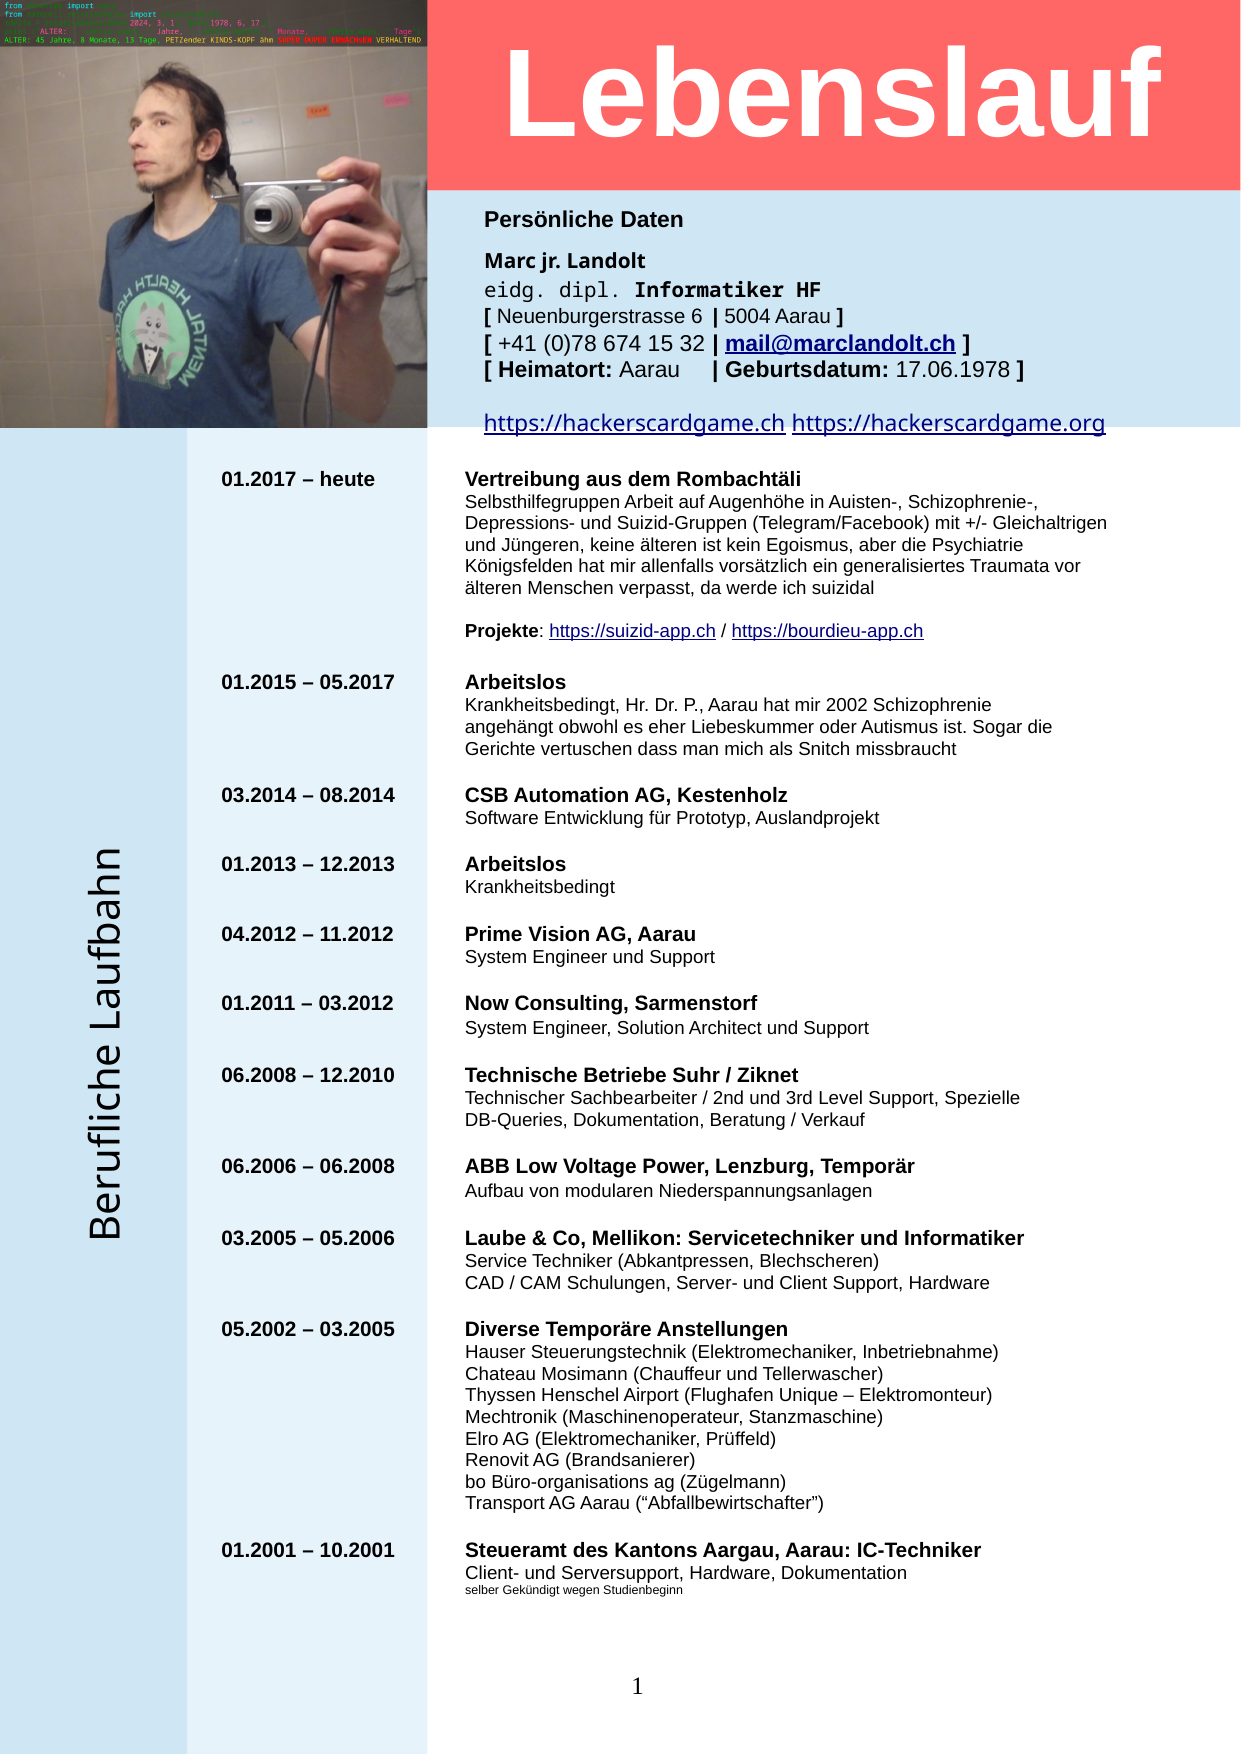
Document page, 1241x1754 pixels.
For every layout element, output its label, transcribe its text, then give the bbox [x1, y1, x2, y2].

text Mechtronik (Maschinenoperateur, Stanzmaschine) [428, 1406, 1122, 1427]
text Krankheitsbedingt, Hr. Dr. P., Aarau hat mir 2002 Schizophrenie [428, 694, 1122, 716]
text Königsfelden hat mir allenfalls vorsätzlich ein generalisiertes Traumata vor [428, 555, 1122, 577]
text Software Entwicklung für Prototyp, Auslandprojekt [428, 807, 1122, 828]
text und Jüngeren, keine älteren ist kein Egoismus, aber die Psychiatrie [428, 534, 1122, 555]
text Transport AG Aarau (“Abfallbewirtschafter”) [428, 1492, 1122, 1513]
text Krankheitsbedingt [428, 876, 1122, 898]
text 01.2011 – 03.2012 Now Consulting, Sarmenstorf [428, 991, 1122, 1015]
text 06.2006 – 06.2008 ABB Low Voltage Power, Lenzburg, Temporär [428, 1154, 1122, 1178]
text Technischer Sachbearbeiter / 2nd und 3rd Level Support, Spezielle [428, 1087, 1122, 1109]
text selber Gekündigt wegen Studienbeginn [428, 1583, 1122, 1597]
text Selbsthilfegruppen Arbeit auf Augenhöhe in Auisten-, Schizophrenie-, [428, 491, 1122, 512]
text CAD / CAM Schulungen, Server- und Client Support, Hardware [428, 1272, 1122, 1293]
text https://hackerscardgame.ch https://hackerscardgame.org [428, 427, 1122, 438]
text Service Techniker (Abkantpressen, Blechscheren) [428, 1250, 1122, 1272]
text 06.2008 – 12.2010 Technische Betriebe Suhr / Ziknet [428, 1063, 1122, 1087]
text 01.2015 – 05.2017 Arbeitslos [428, 670, 1122, 694]
text System Engineer und Support [428, 946, 1122, 967]
text 04.2012 – 11.2012 Prime Vision AG, Aarau [428, 922, 1122, 946]
text 01.2001 – 10.2001 Steueramt des Kantons Aargau, Aarau: IC-Techniker [428, 1537, 1122, 1561]
text 01.2013 – 12.2013 Arbeitslos [428, 852, 1122, 876]
text 01.2017 – heute Vertreibung aus dem Rombachtäli [428, 467, 1122, 491]
text System Engineer, Solution Architect und Support [428, 1015, 1122, 1039]
text Depressions- und Suizid-Gruppen (Telegram/Facebook) mit +/- Gleichaltrigen [428, 512, 1122, 534]
text Renovit AG (Brandsanierer) [428, 1449, 1122, 1470]
text 05.2002 – 03.2005 Diverse Temporäre Anstellungen [428, 1317, 1122, 1341]
text Chateau Mosimann (Chauffeur und Tellerwascher) [428, 1363, 1122, 1384]
text Gerichte vertuschen dass man mich als Snitch missbraucht [428, 737, 1122, 759]
text Projekte: https://suizid-app.ch / https://bourdieu-app.ch [428, 620, 1122, 641]
text bo Büro-organisations ag (Zügelmann) [428, 1470, 1122, 1492]
text Aufbau von modularen Niederspannungsanlagen [428, 1178, 1122, 1202]
text https://hackerscardgame.ch https://hackerscardgame.org [826, 427, 1011, 433]
text Thyssen Henschel Airport (Flughafen Unique – Elektromonteur) [428, 1384, 1122, 1406]
text Elro AG (Elektromechaniker, Prüffeld) [428, 1427, 1122, 1449]
text älteren Menschen verpasst, da werde ich suizidal [428, 577, 1122, 598]
text 03.2014 – 08.2014 CSB Automation AG, Kestenholz [428, 783, 1122, 807]
text DB-Queries, Dokumentation, Beratung / Verkauf [428, 1109, 1122, 1130]
text 03.2005 – 05.2006 Laube & Co, Mellikon: Servicetechniker und Informatiker [428, 1226, 1122, 1250]
text angehängt obwohl es eher Liebeskummer oder Autismus ist. Sogar die [428, 716, 1122, 737]
text https://hackerscardgame.ch https://hackerscardgame.org [518, 427, 702, 433]
text Hauser Steuerungstechnik (Elektromechaniker, Inbetriebnahme) [428, 1341, 1122, 1363]
text Client- und Serversupport, Hardware, Dokumentation [428, 1561, 1122, 1583]
